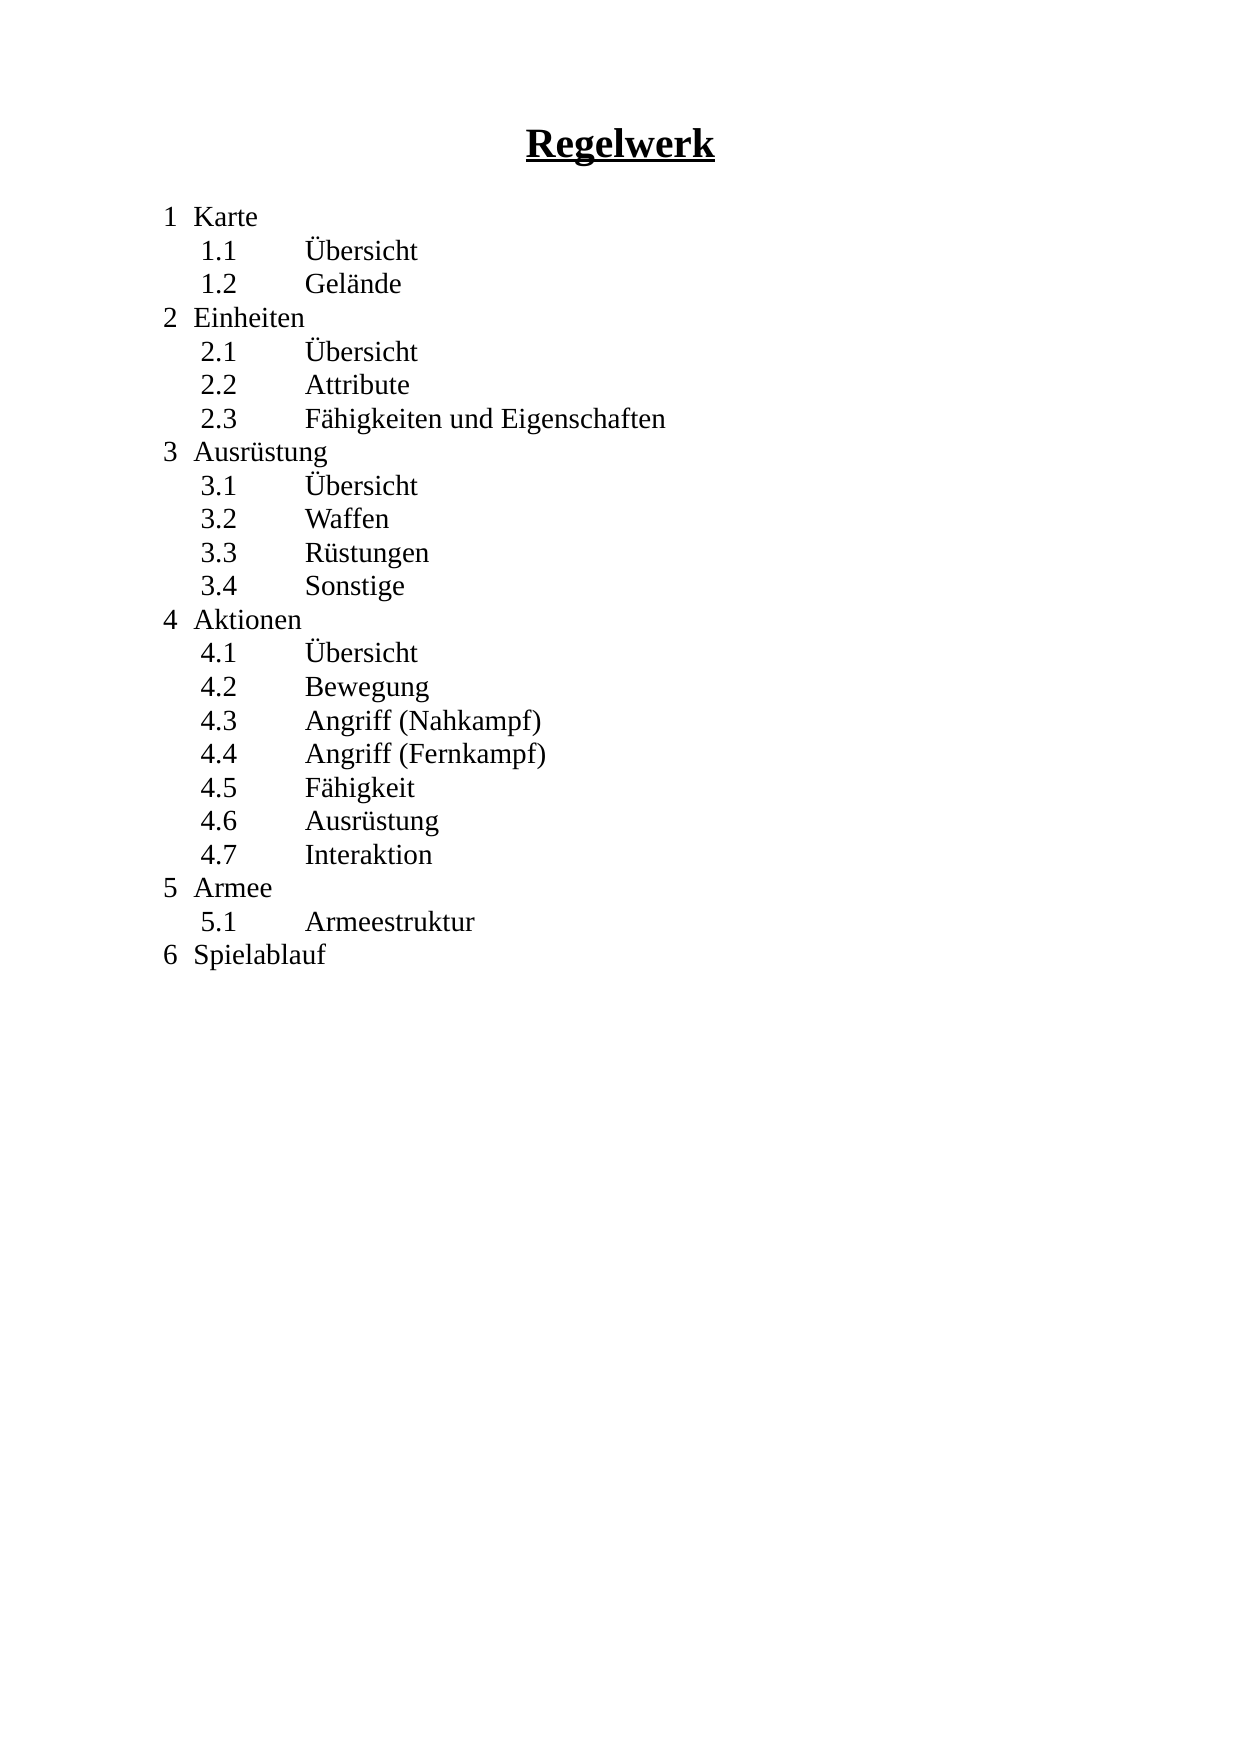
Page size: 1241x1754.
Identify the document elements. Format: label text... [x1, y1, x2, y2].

list Karte [156, 199, 1122, 233]
list Gelände [193, 267, 1122, 300]
list Angriff (Fernkampf) [193, 736, 1122, 770]
list Rüstungen [193, 535, 1122, 568]
list Übersicht [193, 468, 1122, 501]
text Regelwerk [118, 118, 1122, 166]
list Spielablauf [156, 937, 1122, 971]
list Sonstige [193, 568, 1122, 602]
list Einheiten [156, 300, 1122, 334]
list Übersicht [193, 636, 1122, 669]
list Aktionen [156, 602, 1122, 636]
list Fähigkeiten und Eigenschaften [193, 401, 1122, 434]
list Armee [156, 870, 1122, 904]
list Ausrüstung [193, 803, 1122, 837]
list Fähigkeit [193, 770, 1122, 803]
list Übersicht [193, 334, 1122, 367]
list Waffen [193, 501, 1122, 535]
list Angriff (Nahkampf) [193, 703, 1122, 736]
list Bewegung [193, 669, 1122, 703]
list Übersicht [193, 233, 1122, 267]
list Interaktion [193, 837, 1122, 870]
list Armeestruktur [193, 904, 1122, 937]
list Attribute [193, 367, 1122, 401]
list Ausrüstung [156, 434, 1122, 468]
